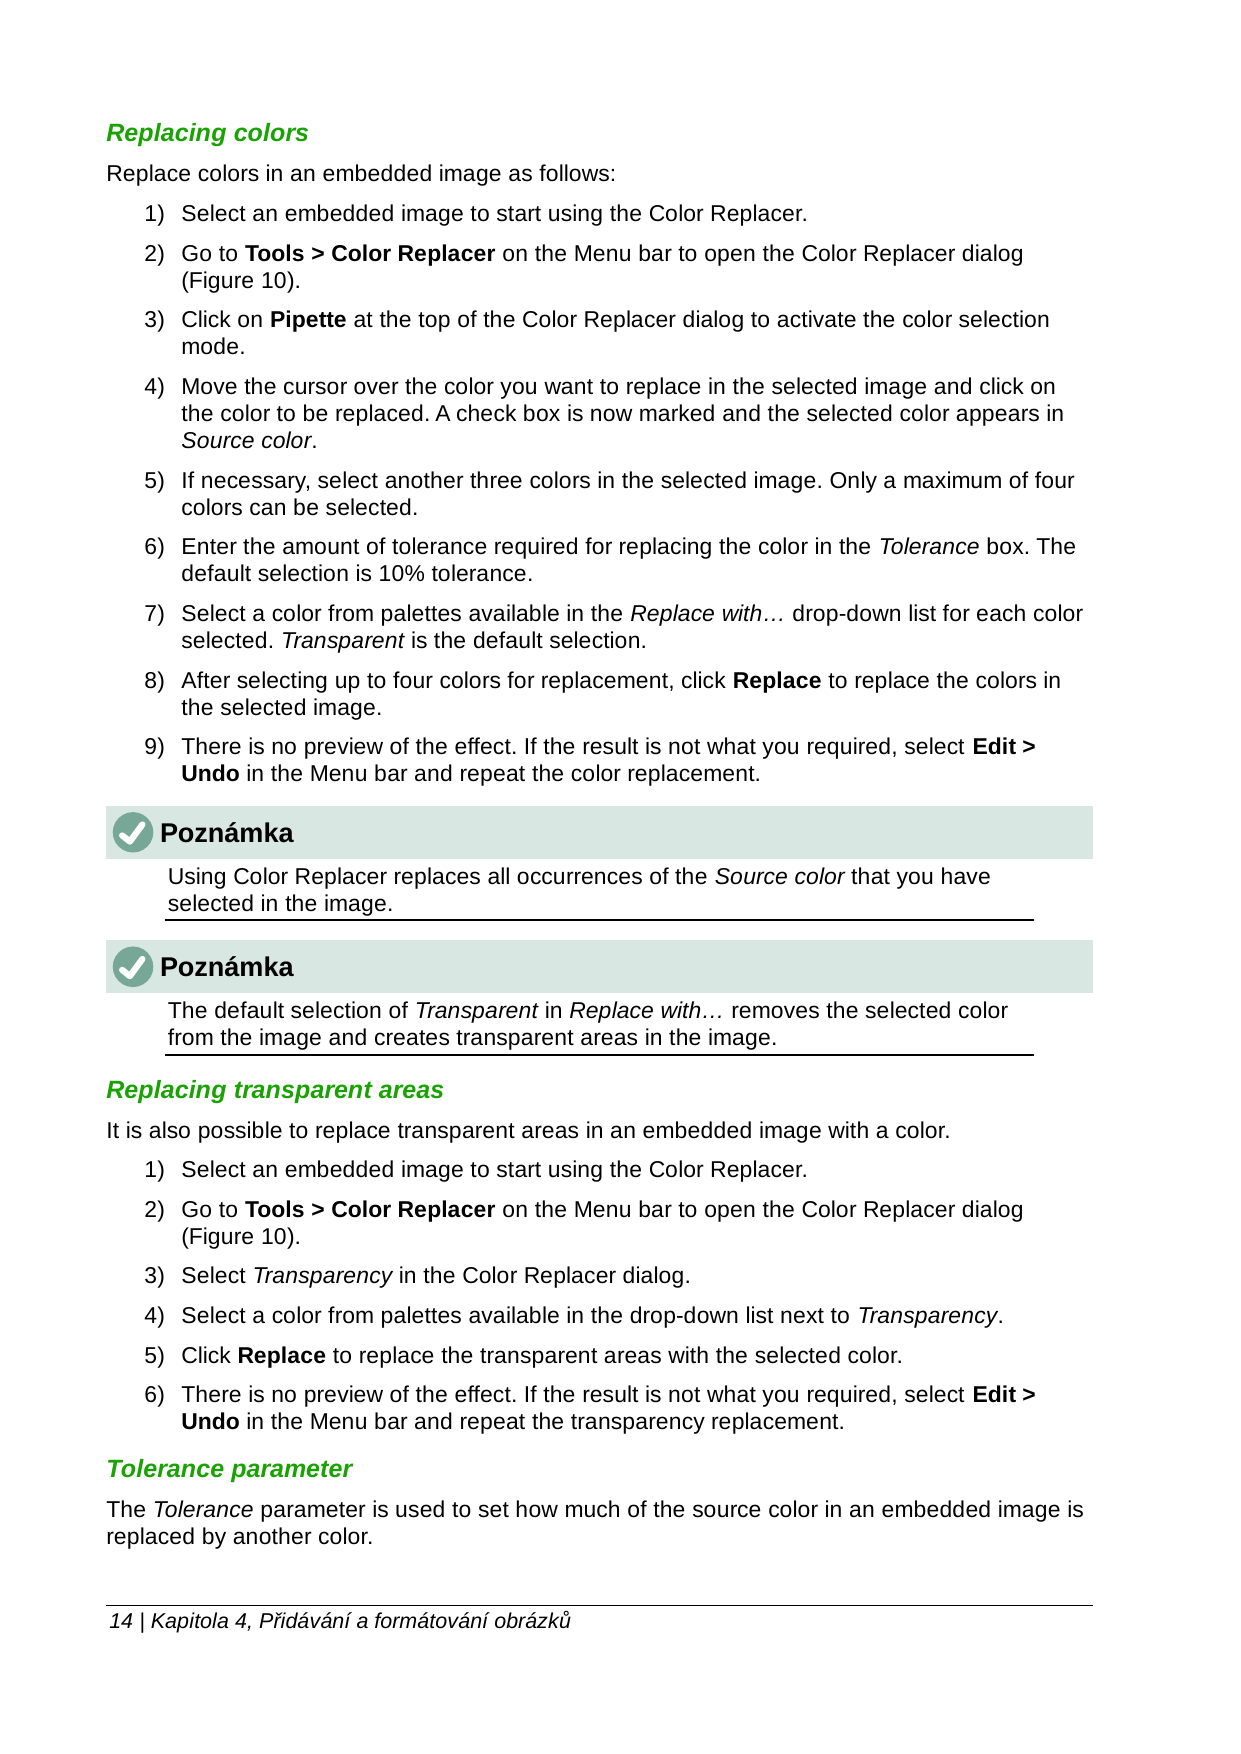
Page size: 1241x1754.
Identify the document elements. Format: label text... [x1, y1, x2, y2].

text Using Color Replacer replaces all occurrences of the Source color that you have selected in the image. [164, 859, 1034, 921]
list If necessary, select another three colors in the selected image. Only a maximum of four colors can be selected. [164, 466, 1093, 520]
list Select Transparency in the Color Replacer dialog. [164, 1262, 1093, 1289]
list Select a color from palettes available in the drop-down list next to Transparency. [164, 1301, 1093, 1328]
subtitle Replacing colors [106, 118, 1093, 147]
list After selecting up to four colors for replacement, click Replace to replace the colors in the selected image. [164, 666, 1093, 720]
list Click on Pipette at the top of the Color Replacer dialog to activate the color selection mode. [164, 306, 1093, 360]
subtitle Poznámka [106, 940, 1093, 993]
list Replace colors in an embedded image as follows: [106, 160, 1093, 187]
list There is no preview of the effect. If the result is not what you required, select Edit > Undo in the Menu bar and repeat the color replacement. [164, 733, 1093, 787]
subtitle Tolerance parameter [106, 1453, 1093, 1483]
list Go to Tools > Color Replacer on the Menu bar to open the Color Replacer dialog (Figure 10). [164, 239, 1093, 293]
list Click Replace to replace the transparent areas with the selected color. [164, 1341, 1093, 1368]
list There is no preview of the effect. If the result is not what you required, select Edit > Undo in the Menu bar and repeat the transparency replacement. [164, 1381, 1093, 1435]
list Move the cursor over the color you want to replace in the selected image and click on the color to be replaced. A check box is now marked and the selected color appears in Source color. [164, 372, 1093, 453]
text It is also possible to replace transparent areas in an embedded image with a color. [106, 1116, 1093, 1143]
list Enter the amount of tolerance required for replacing the color in the Tolerance box. The default selection is 10% tolerance. [164, 533, 1093, 587]
list Select an embedded image to start using the Color Replacer. [164, 1156, 1093, 1183]
list Select an embedded image to start using the Color Replacer. [164, 199, 1093, 226]
text The Tolerance parameter is used to set how much of the source color in an embedded image is replaced by another color. [106, 1495, 1093, 1549]
text The default selection of Transparent in Replace with… removes the selected color from the image and creates transparent areas in the image. [164, 993, 1034, 1056]
list Select a color from palettes available in the Replace with… drop-down list for each color selected. Transparent is the default selection. [164, 599, 1093, 653]
subtitle Poznámka [106, 806, 1093, 859]
subtitle Replacing transparent areas [106, 1074, 1093, 1103]
list Go to Tools > Color Replacer on the Menu bar to open the Color Replacer dialog (Figure 10). [164, 1195, 1093, 1249]
